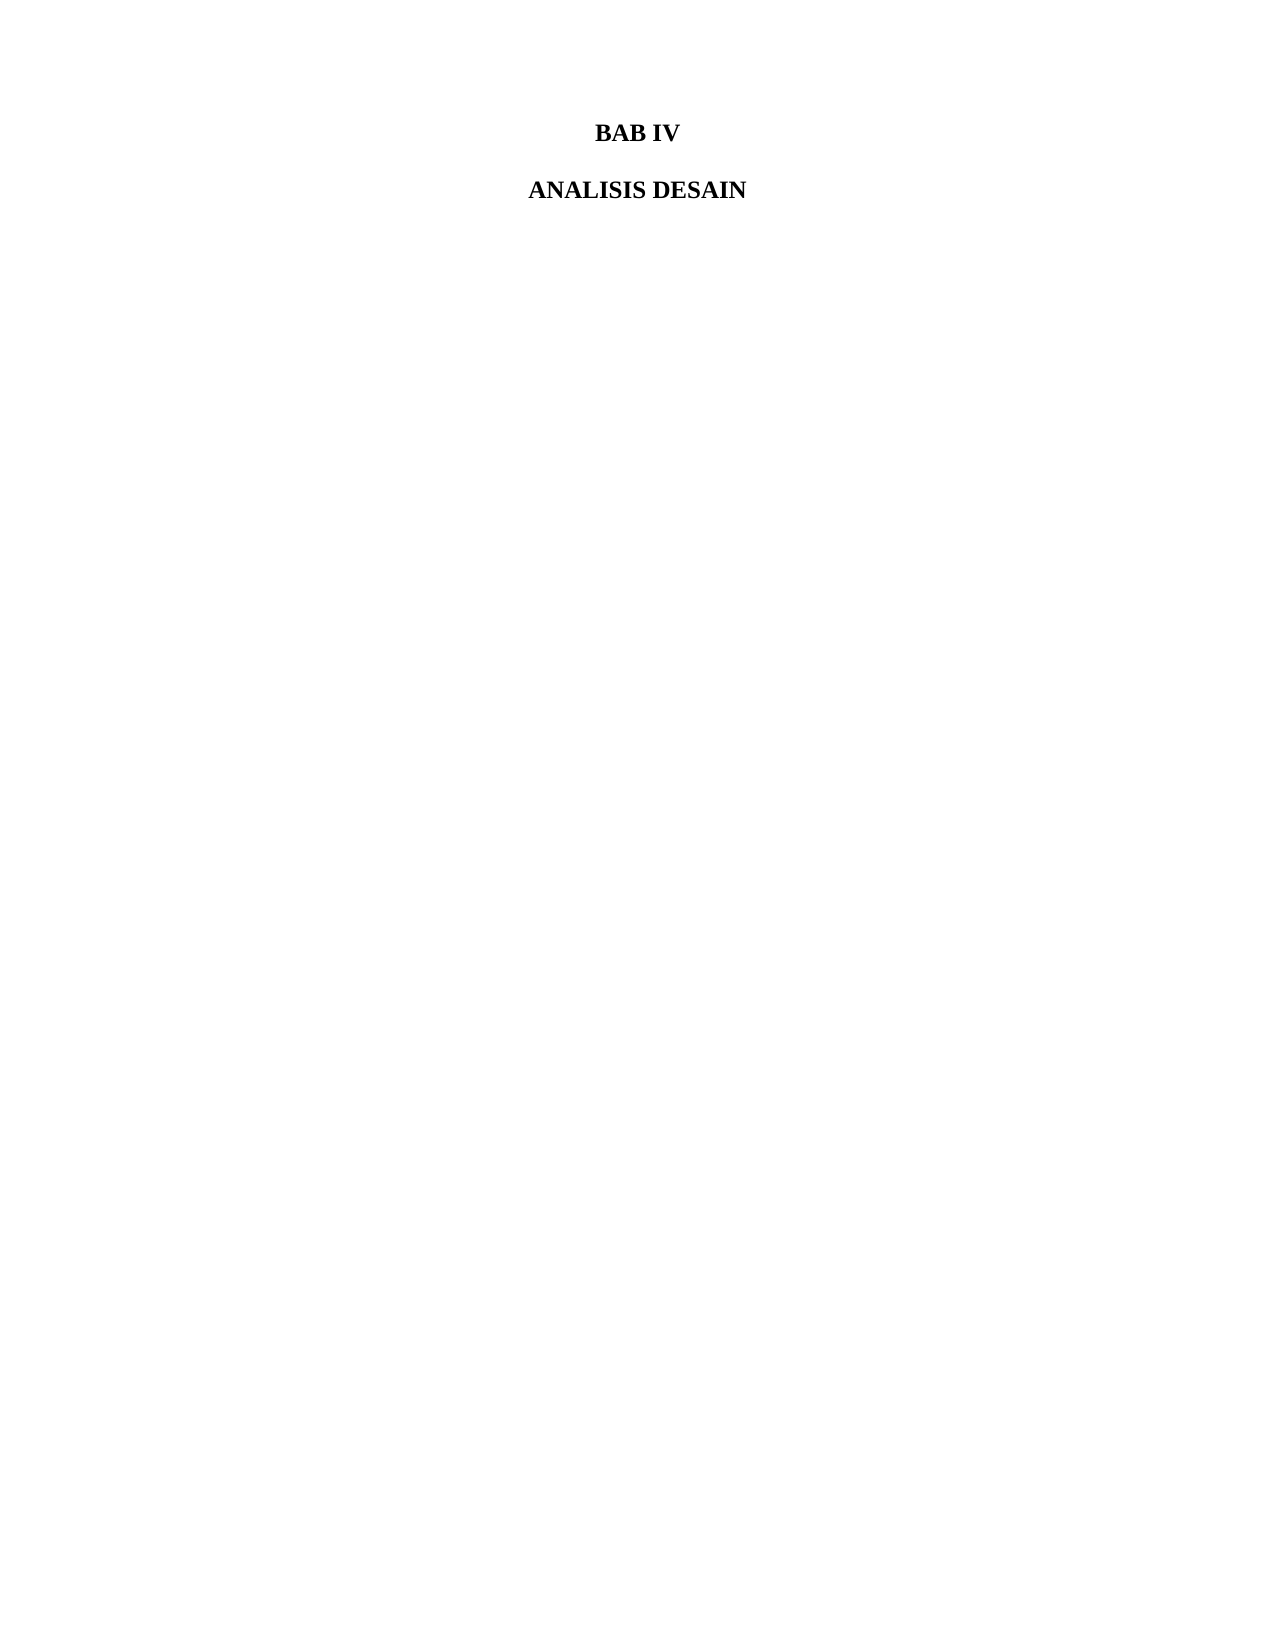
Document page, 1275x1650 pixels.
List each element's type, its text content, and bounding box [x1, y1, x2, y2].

text BAB IV [118, 118, 1157, 147]
text ANALISIS DESAIN [118, 176, 1157, 204]
